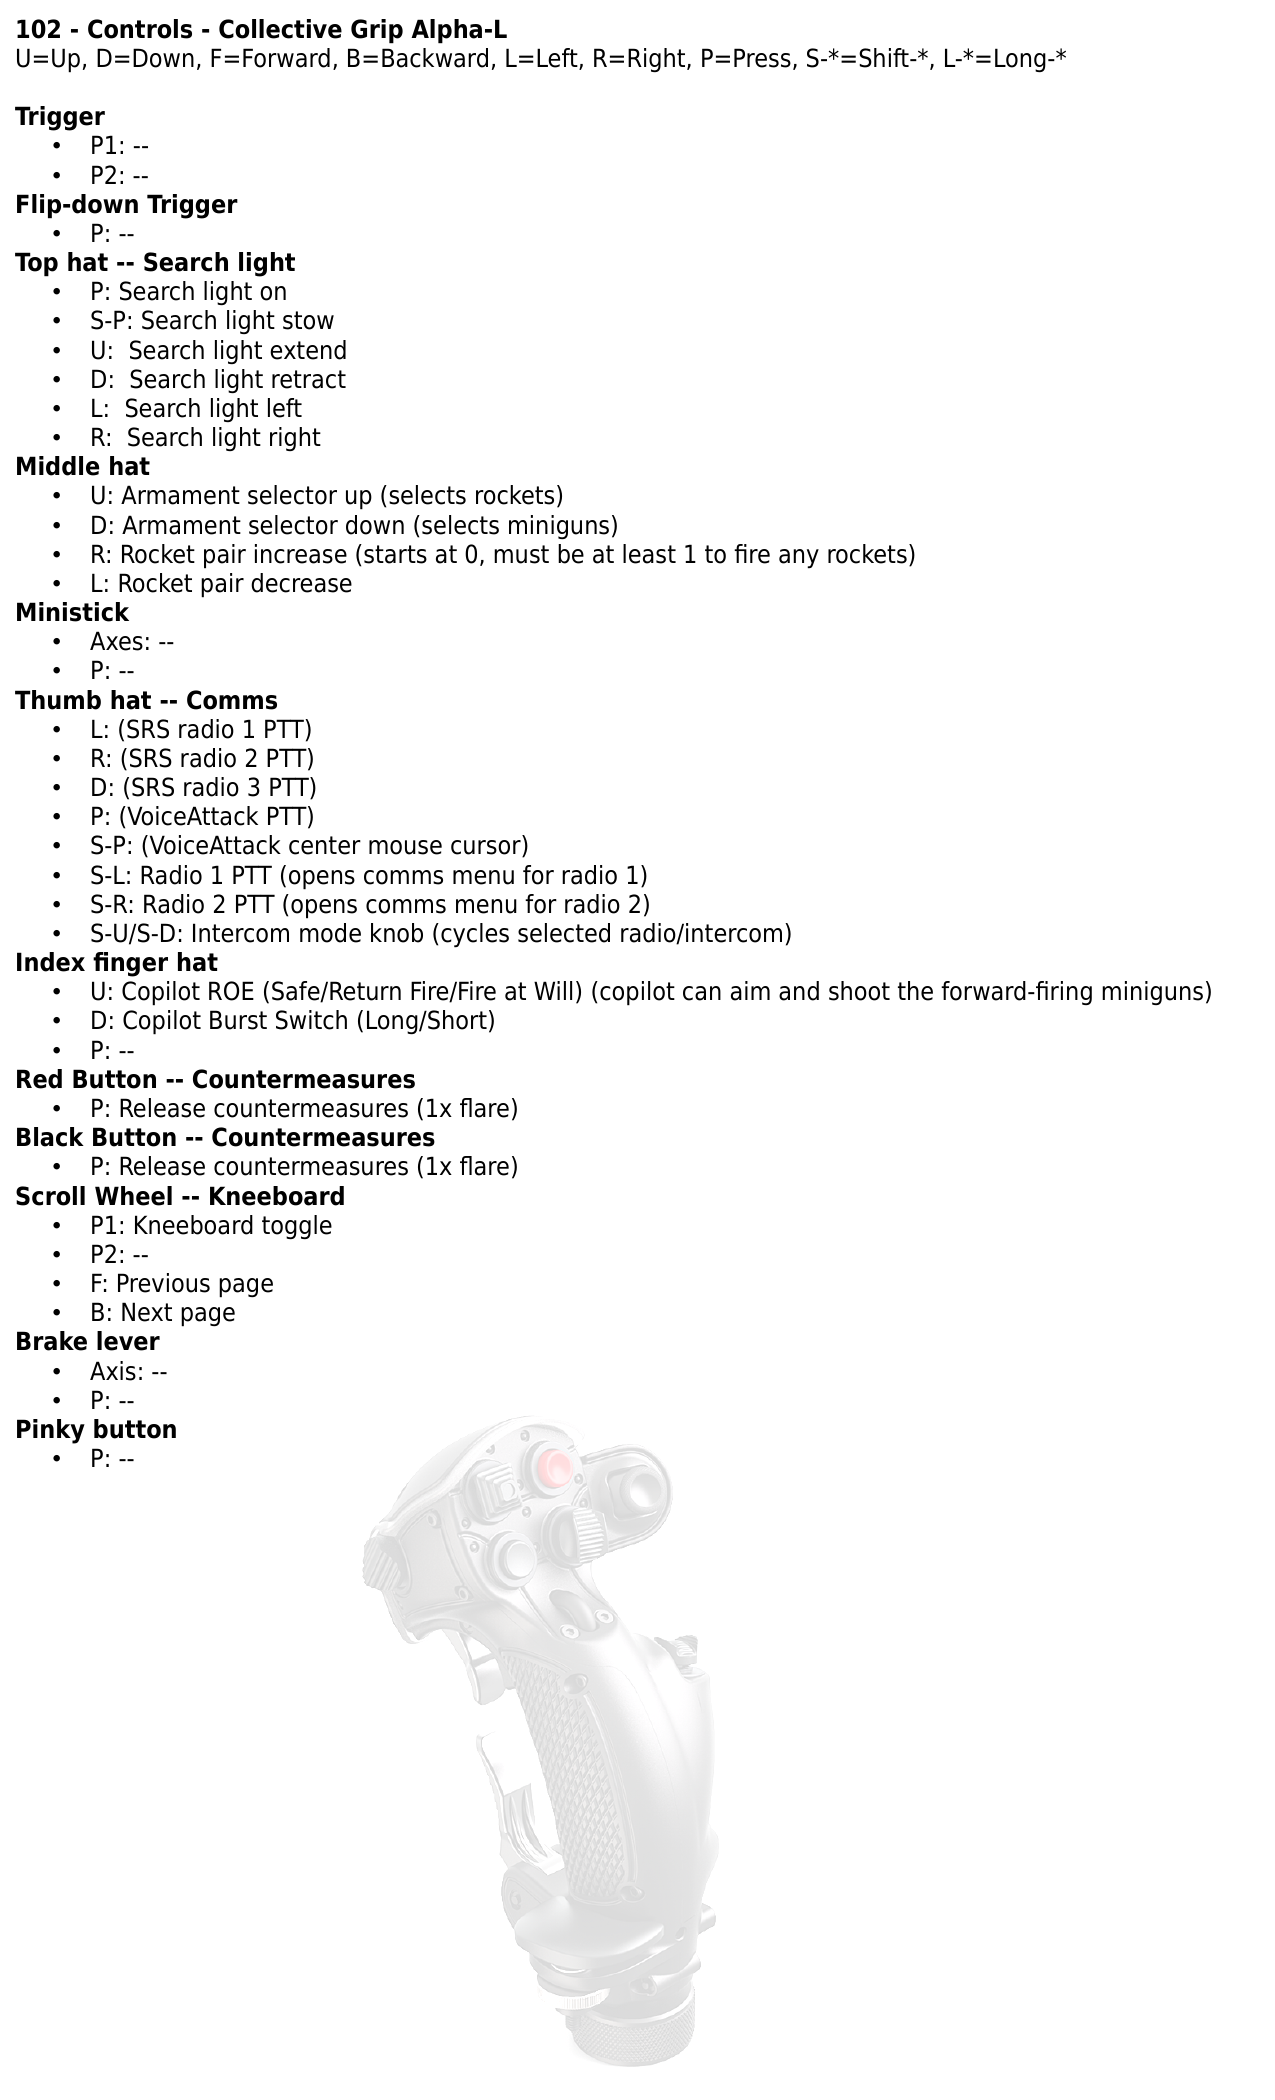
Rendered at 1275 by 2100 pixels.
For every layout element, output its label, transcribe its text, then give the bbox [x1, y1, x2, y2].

list P1: -- [52, 132, 1260, 161]
list P1: Kneeboard toggle [52, 1211, 1260, 1240]
list D: Copilot Burst Switch (Long/Short) [52, 1007, 1260, 1036]
list P: (VoiceAttack PTT) [52, 802, 1260, 832]
text Brake lever [15, 1327, 230, 1357]
list D: Search light retract [52, 365, 1260, 394]
list S-U/S-D: Intercom mode knob (cycles selected radio/intercom) [52, 919, 1260, 948]
list P: -- [52, 219, 1260, 248]
list P: -- [52, 657, 1260, 686]
text Index finger hat [15, 948, 1260, 977]
list [1045, 1386, 1260, 1415]
list S-P: (VoiceAttack center mouse cursor) [52, 832, 1260, 861]
list Axes: -- [52, 627, 1260, 657]
list P: -- [52, 1444, 230, 1473]
text Thumb hat -- Comms [15, 686, 1260, 715]
list P: -- [52, 1036, 1260, 1065]
list [1045, 1357, 1260, 1386]
list P2: -- [52, 161, 1260, 190]
text Middle hat [15, 452, 1260, 482]
list L: Rocket pair decrease [52, 569, 1260, 598]
list S-L: Radio 1 PTT (opens comms menu for radio 1) [52, 861, 1260, 890]
list F: Previous page [52, 1269, 1260, 1298]
list P2: -- [52, 1240, 1260, 1269]
text Red Button -- Countermeasures [15, 1065, 1260, 1094]
text Black Button -- Countermeasures [15, 1123, 1260, 1152]
text [1045, 1327, 1260, 1357]
list [1045, 1444, 1260, 1473]
list S-R: Radio 2 PTT (opens comms menu for radio 2) [52, 890, 1260, 919]
text Ministick [15, 598, 1260, 627]
list P: Release countermeasures (1x flare) [52, 1152, 1260, 1182]
text [1045, 1415, 1260, 1444]
list D: Armament selector down (selects miniguns) [52, 511, 1260, 540]
list Axis: -- [52, 1357, 230, 1386]
list L: Search light left [52, 394, 1260, 423]
text Scroll Wheel -- Kneeboard [15, 1182, 1260, 1211]
list U: Search light extend [52, 336, 1260, 365]
list R: Search light right [52, 423, 1260, 452]
list P: -- [52, 1386, 230, 1415]
list L: (SRS radio 1 PTT) [52, 715, 1260, 744]
text U=Up, D=Down, F=Forward, B=Backward, L=Left, R=Right, P=Press, S-*=Shift-*, L-*=Long-* [15, 44, 1260, 73]
text Trigger [15, 102, 1260, 132]
text Flip-down Trigger [15, 190, 1260, 219]
list U: Armament selector up (selects rockets) [52, 482, 1260, 511]
list S-P: Search light stow [52, 307, 1260, 336]
list R: (SRS radio 2 PTT) [52, 744, 1260, 773]
list P: Search light on [52, 277, 1260, 307]
list U: Copilot ROE (Safe/Return Fire/Fire at Will) (copilot can aim and shoot the forward-firing miniguns) [52, 977, 1260, 1007]
text Pinky button [15, 1415, 230, 1444]
text 102 - Controls - Collective Grip Alpha-L [15, 15, 1260, 44]
list B: Next page [52, 1298, 1260, 1327]
list D: (SRS radio 3 PTT) [52, 773, 1260, 802]
text Top hat -- Search light [15, 248, 1260, 277]
list P: Release countermeasures (1x flare) [52, 1094, 1260, 1123]
list R: Rocket pair increase (starts at 0, must be at least 1 to fire any rockets) [52, 540, 1260, 569]
